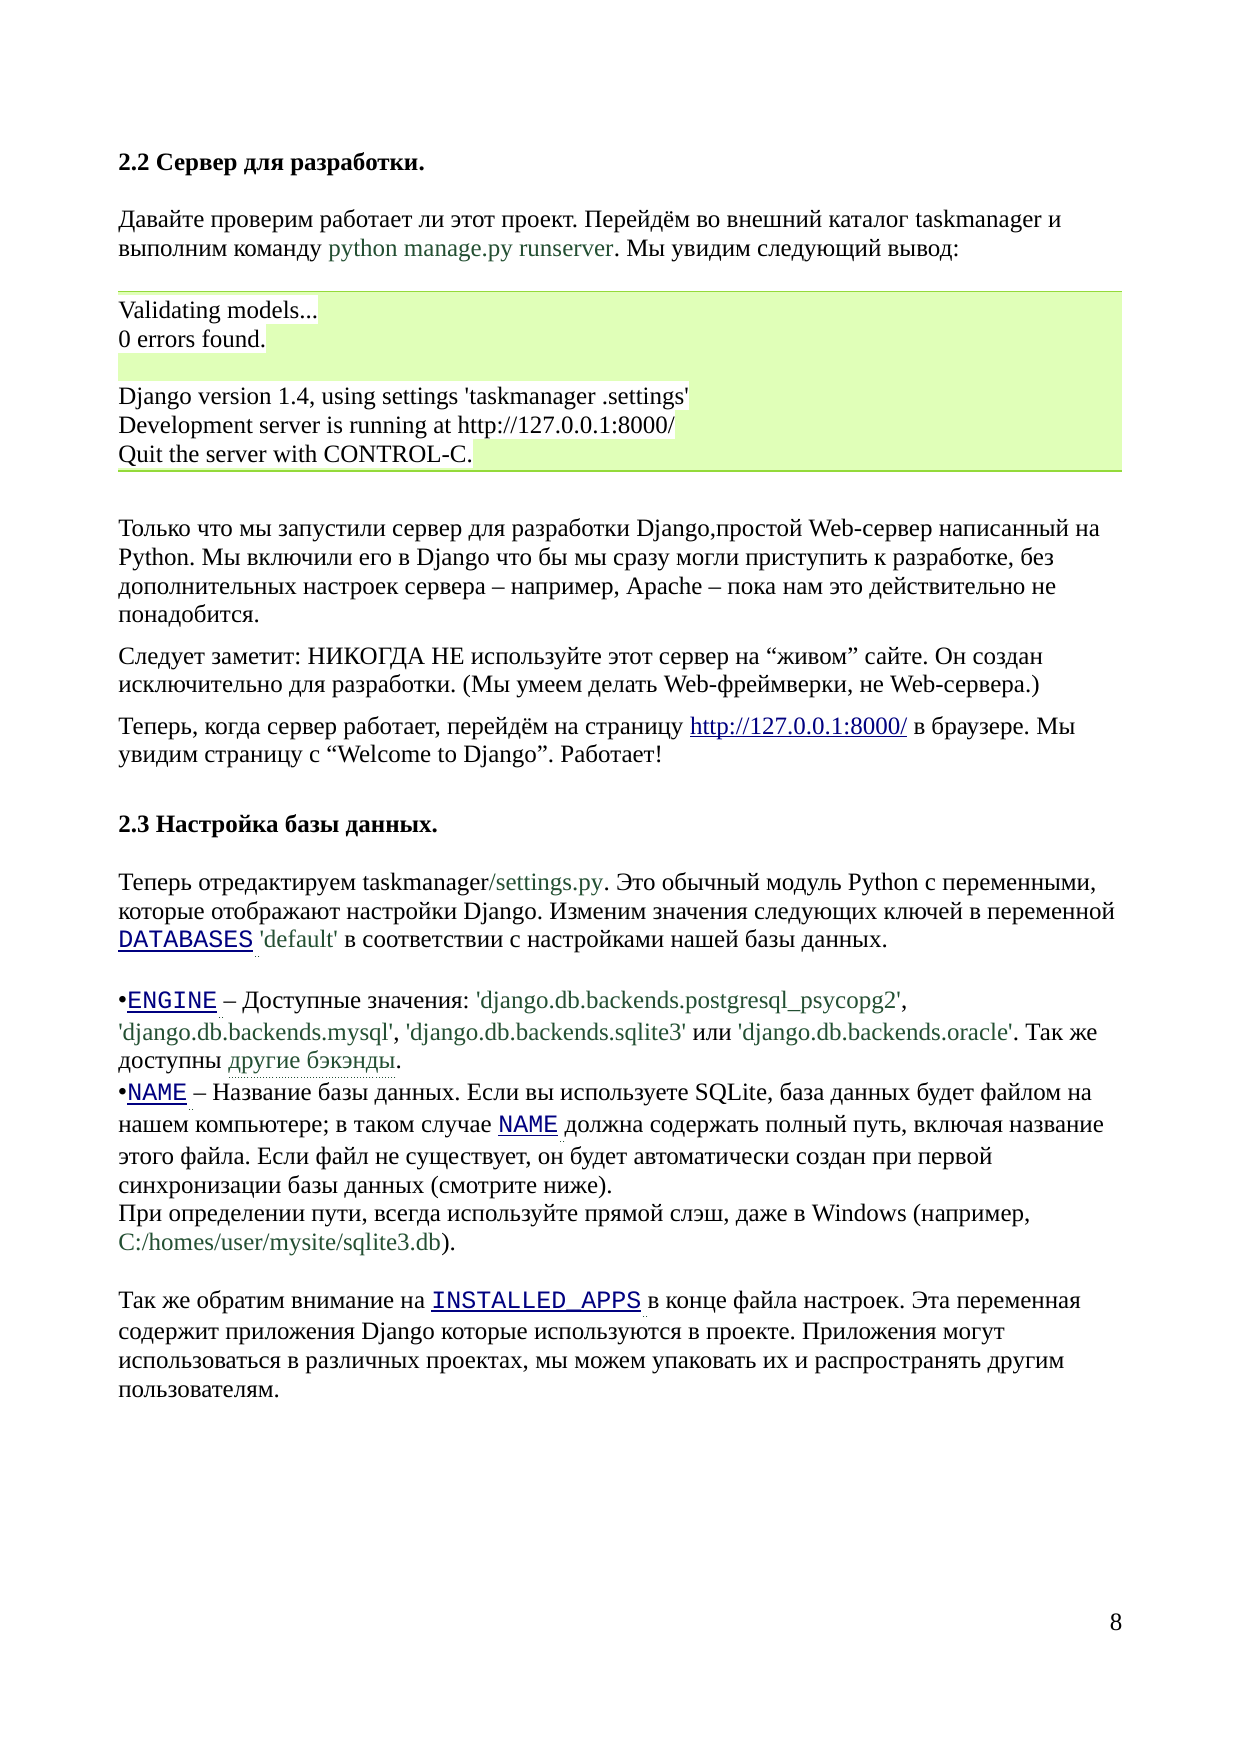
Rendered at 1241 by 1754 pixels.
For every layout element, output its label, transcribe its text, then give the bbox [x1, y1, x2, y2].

text 0 errors found. [118, 324, 1122, 353]
text Только что мы запустили сервер для разработки Django,простой Web-сервер написанный на Python. Мы включили его в Django что бы мы сразу могли приступить к разработке, без дополнительных настроек сервера – например, Apache – пока нам это действительно не понадобится. [118, 513, 1122, 628]
text Development server is running at http://127.0.0.1:8000/ [118, 410, 1122, 434]
list NAME – Название базы данных. Если вы используете SQLite, база данных будет файлом на нашем компьютере; в таком случае NAME должна содержать полный путь, включая название этого файла. Если файл не существует, он будет автоматически создан при первой синхронизации базы данных (смотрите ниже). [118, 1077, 1122, 1198]
text Так же обратим внимание на INSTALLED_APPS в конце файла настроек. Эта переменная содержит приложения Django которые используются в проекте. Приложения могут использоваться в различных проектах, мы можем упаковать их и распространять другим пользователям. [118, 1285, 1122, 1403]
list При определении пути, всегда используйте прямой слэш, даже в Windows (например, C:/homes/user/mysite/sqlite3.db). [118, 1198, 1122, 1256]
text Quit the server with CONTROL-C. [118, 434, 1122, 470]
text Теперь отредактируем taskmanager/settings.py. Это обычный модуль Python с переменными, которые отображают настройки Django. Изменим значения следующих ключей в переменной DATABASES 'default' в соответствии с настройками нашей базы данных. [118, 867, 1122, 956]
text 2.3 Настройка базы данных. [118, 809, 1122, 838]
text 2.2 Сервер для разработки. [118, 147, 1122, 176]
text Теперь, когда сервер работает, перейдём на страницу http://127.0.0.1:8000/ в браузере. Мы увидим страницу с “Welcome to Django”. Работает! [118, 711, 1122, 768]
text Давайте проверим работает ли этот проект. Перейдём во внешний каталог taskmanager и выполним команду python manage.py runserver. Мы увидим следующий вывод: [118, 204, 1122, 262]
list ENGINE – Доступные значения: 'django.db.backends.postgresql_psycopg2', 'django.db.backends.mysql', 'django.db.backends.sqlite3' или 'django.db.backends.oracle'. Так же доступны другие бэкэнды. [118, 985, 1122, 1077]
text Django version 1.4, using settings 'taskmanager .settings' [118, 381, 1122, 410]
text Следует заметит: НИКОГДА НЕ используйте этот сервер на “живом” сайте. Он создан исключительно для разработки. (Мы умеем делать Web-фреймверки, не Web-сервера.) [118, 641, 1122, 698]
text Validating models... [118, 292, 1122, 324]
